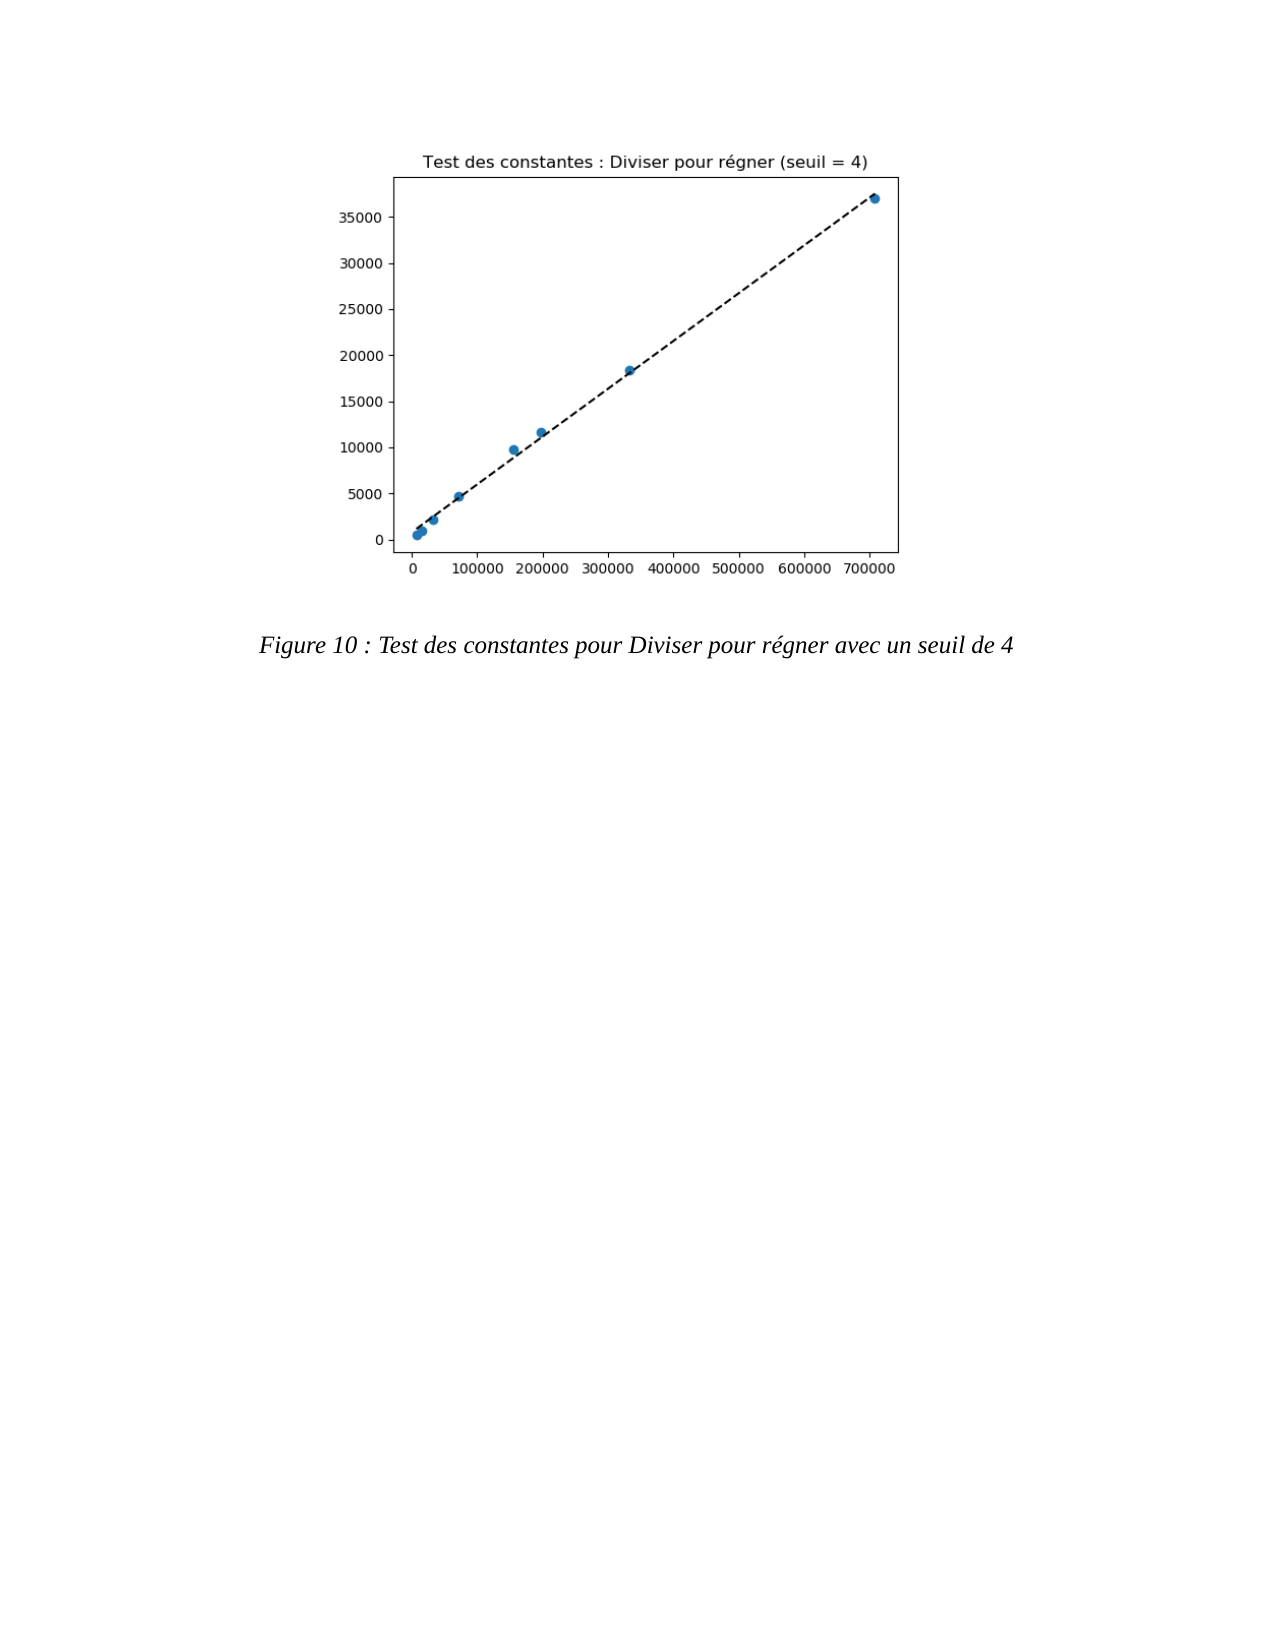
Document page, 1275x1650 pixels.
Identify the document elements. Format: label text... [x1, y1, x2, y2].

text Figure 10 : Test des constantes pour Diviser pour régner avec un seuil de 4 [118, 630, 1157, 659]
